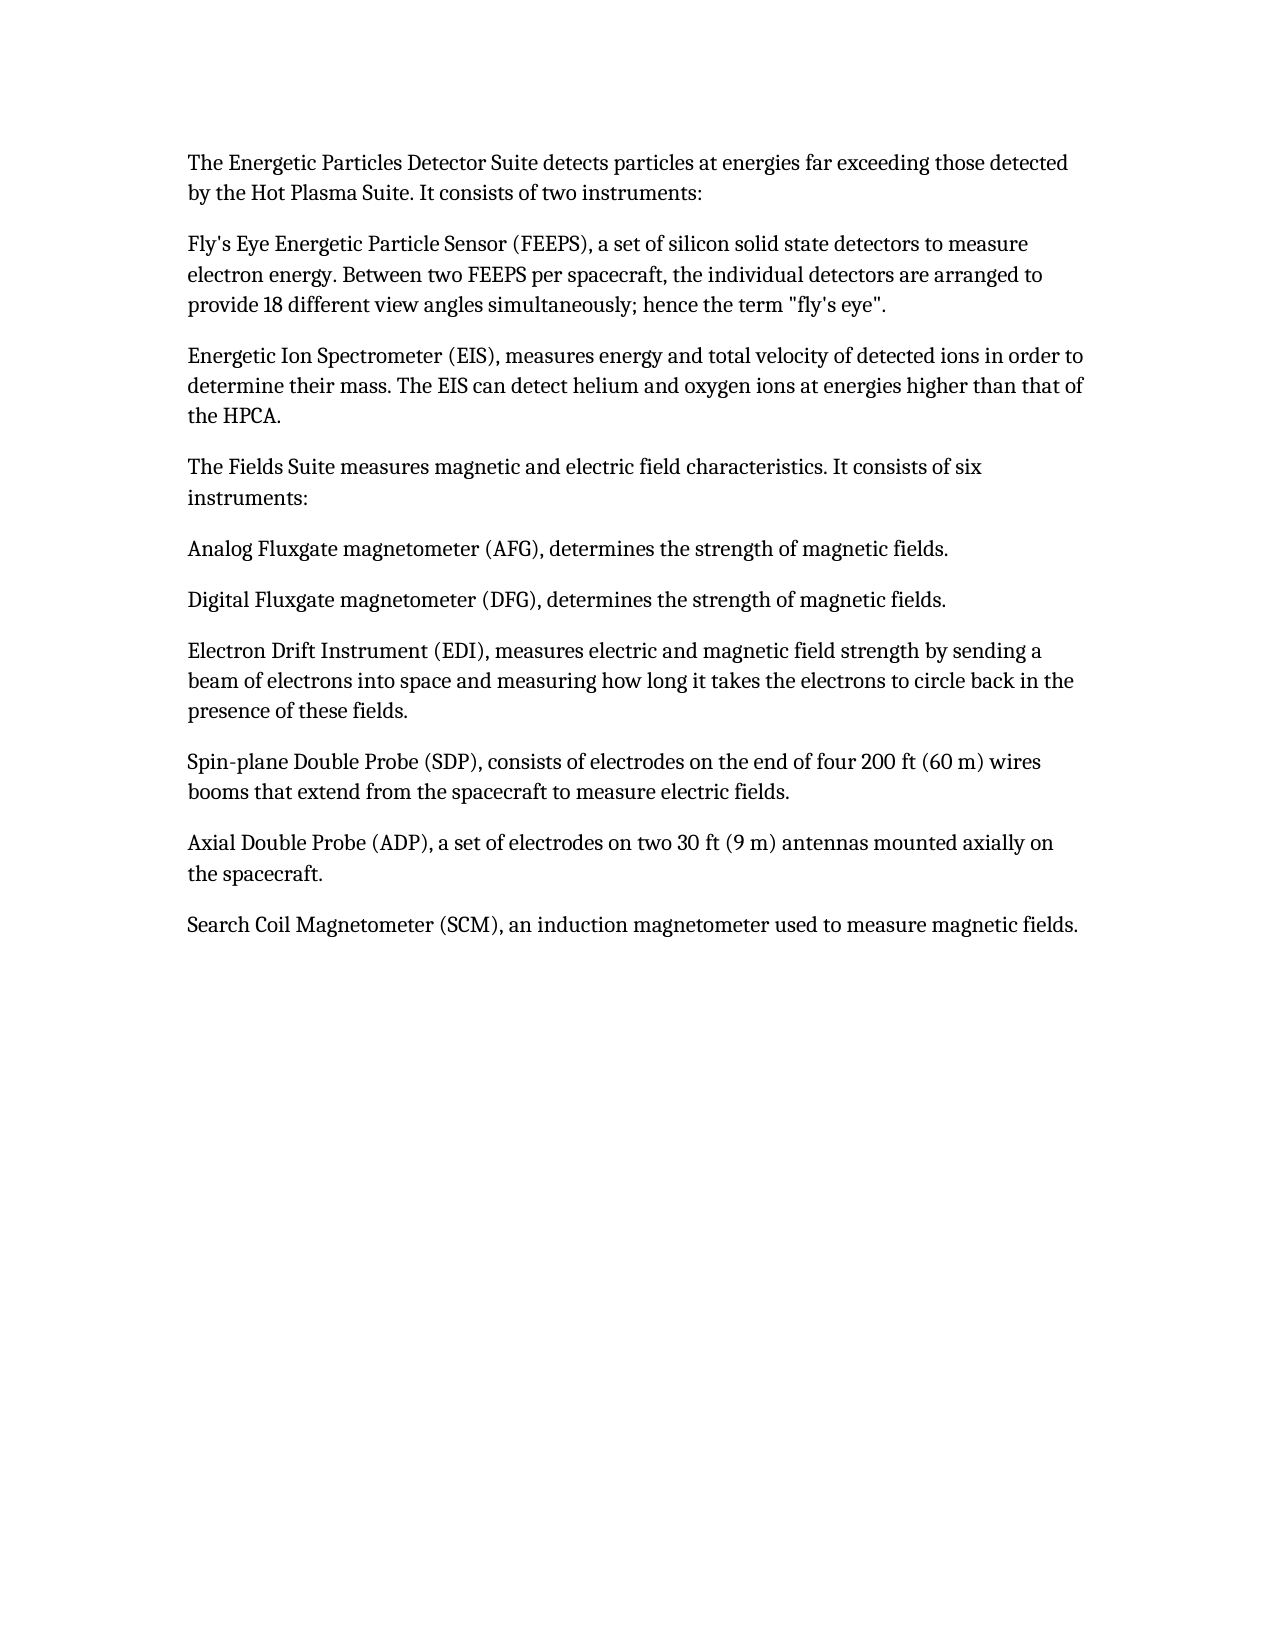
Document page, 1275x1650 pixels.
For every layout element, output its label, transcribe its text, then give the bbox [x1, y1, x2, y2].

text Search Coil Magnetometer (SCM), an induction magnetometer used to measure magnetic fields. [187, 911, 1087, 938]
text The Fields Suite measures magnetic and electric field characteristics. It consists of six instruments: [187, 454, 1087, 511]
text Energetic Ion Spectrometer (EIS), measures energy and total velocity of detected ions in order to determine their mass. The EIS can detect helium and oxygen ions at energies higher than that of the HPCA. [187, 343, 1087, 429]
text Fly's Eye Energetic Particle Sensor (FEEPS), a set of silicon solid state detectors to measure electron energy. Between two FEEPS per spacecraft, the individual detectors are arranged to provide 18 different view angles simultaneously; hence the term "fly's eye". [187, 231, 1087, 318]
text Spin-plane Double Probe (SDP), consists of electrodes on the end of four 200 ft (60 m) wires booms that extend from the spacecraft to measure electric fields. [187, 749, 1087, 806]
text Analog Fluxgate magnetometer (AFG), determines the strength of magnetic fields. [187, 535, 1087, 562]
text Electron Drift Instrument (EDI), measures electric and magnetic field strength by sending a beam of electrons into space and measuring how long it takes the electrons to circle back in the presence of these fields. [187, 637, 1087, 724]
text The Energetic Particles Detector Suite detects particles at energies far exceeding those detected by the Hot Plasma Suite. It consists of two instruments: [187, 150, 1087, 207]
text Digital Fluxgate magnetometer (DFG), determines the strength of magnetic fields. [187, 586, 1087, 613]
text Axial Double Probe (ADP), a set of electrodes on two 30 ft (9 m) antennas mounted axially on the spacecraft. [187, 830, 1087, 887]
